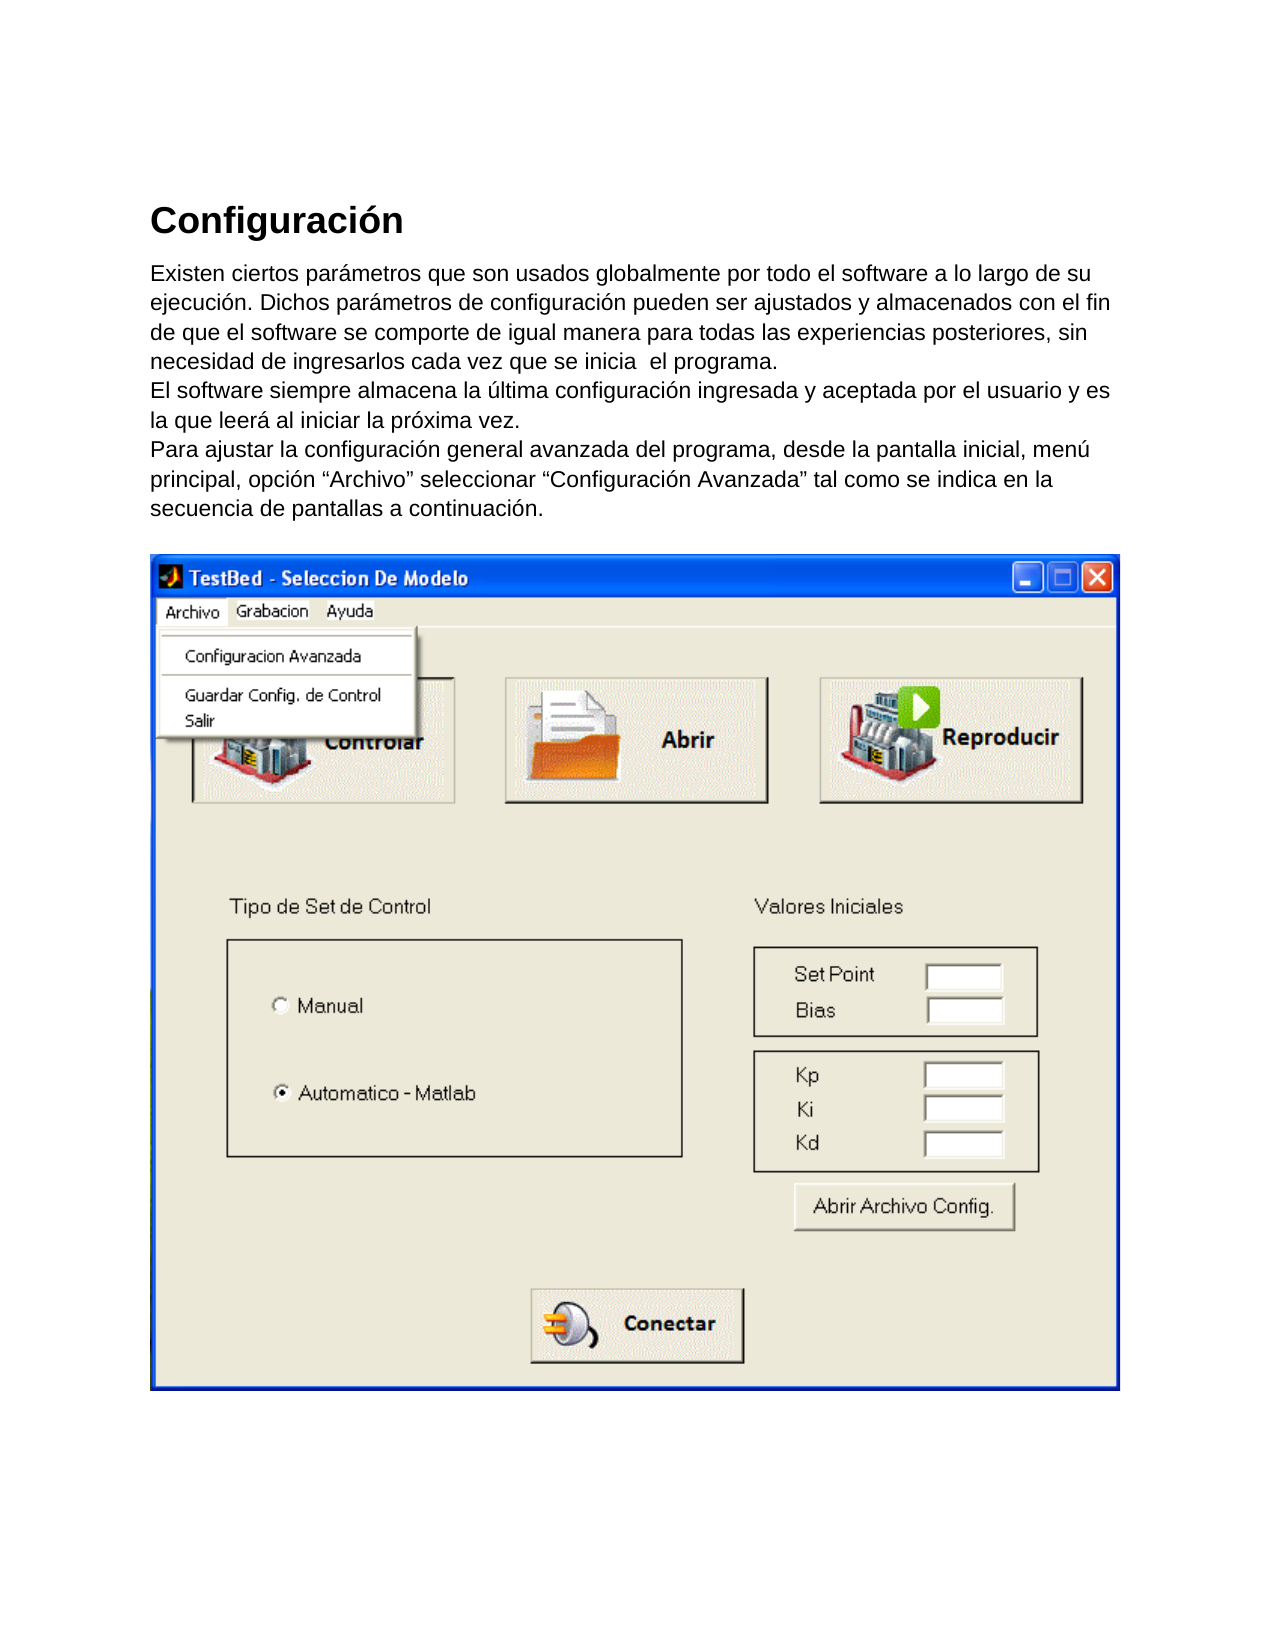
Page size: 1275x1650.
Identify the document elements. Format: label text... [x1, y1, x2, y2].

picture [150, 554, 1121, 1391]
text Para ajustar la configuración general avanzada del programa, desde la pantalla inicial, menú principal, opción “Archivo” seleccionar “Configuración Avanzada” tal como se indica en la secuencia de pantallas a continuación. [150, 437, 1125, 521]
text Existen ciertos parámetros que son usados globalmente por todo el software a lo largo de su ejecución. Dichos parámetros de configuración pueden ser ajustados y almacenados con el fin de que el software se comporte de igual manera para todas las experiencias posteriores, sin necesidad de ingresarlos cada vez que se inicia el programa. [150, 261, 1125, 374]
text El software siempre almacena la última configuración ingresada y aceptada por el usuario y es la que leerá al iniciar la próxima vez. [150, 378, 1125, 433]
subtitle Configuración [150, 200, 1125, 242]
